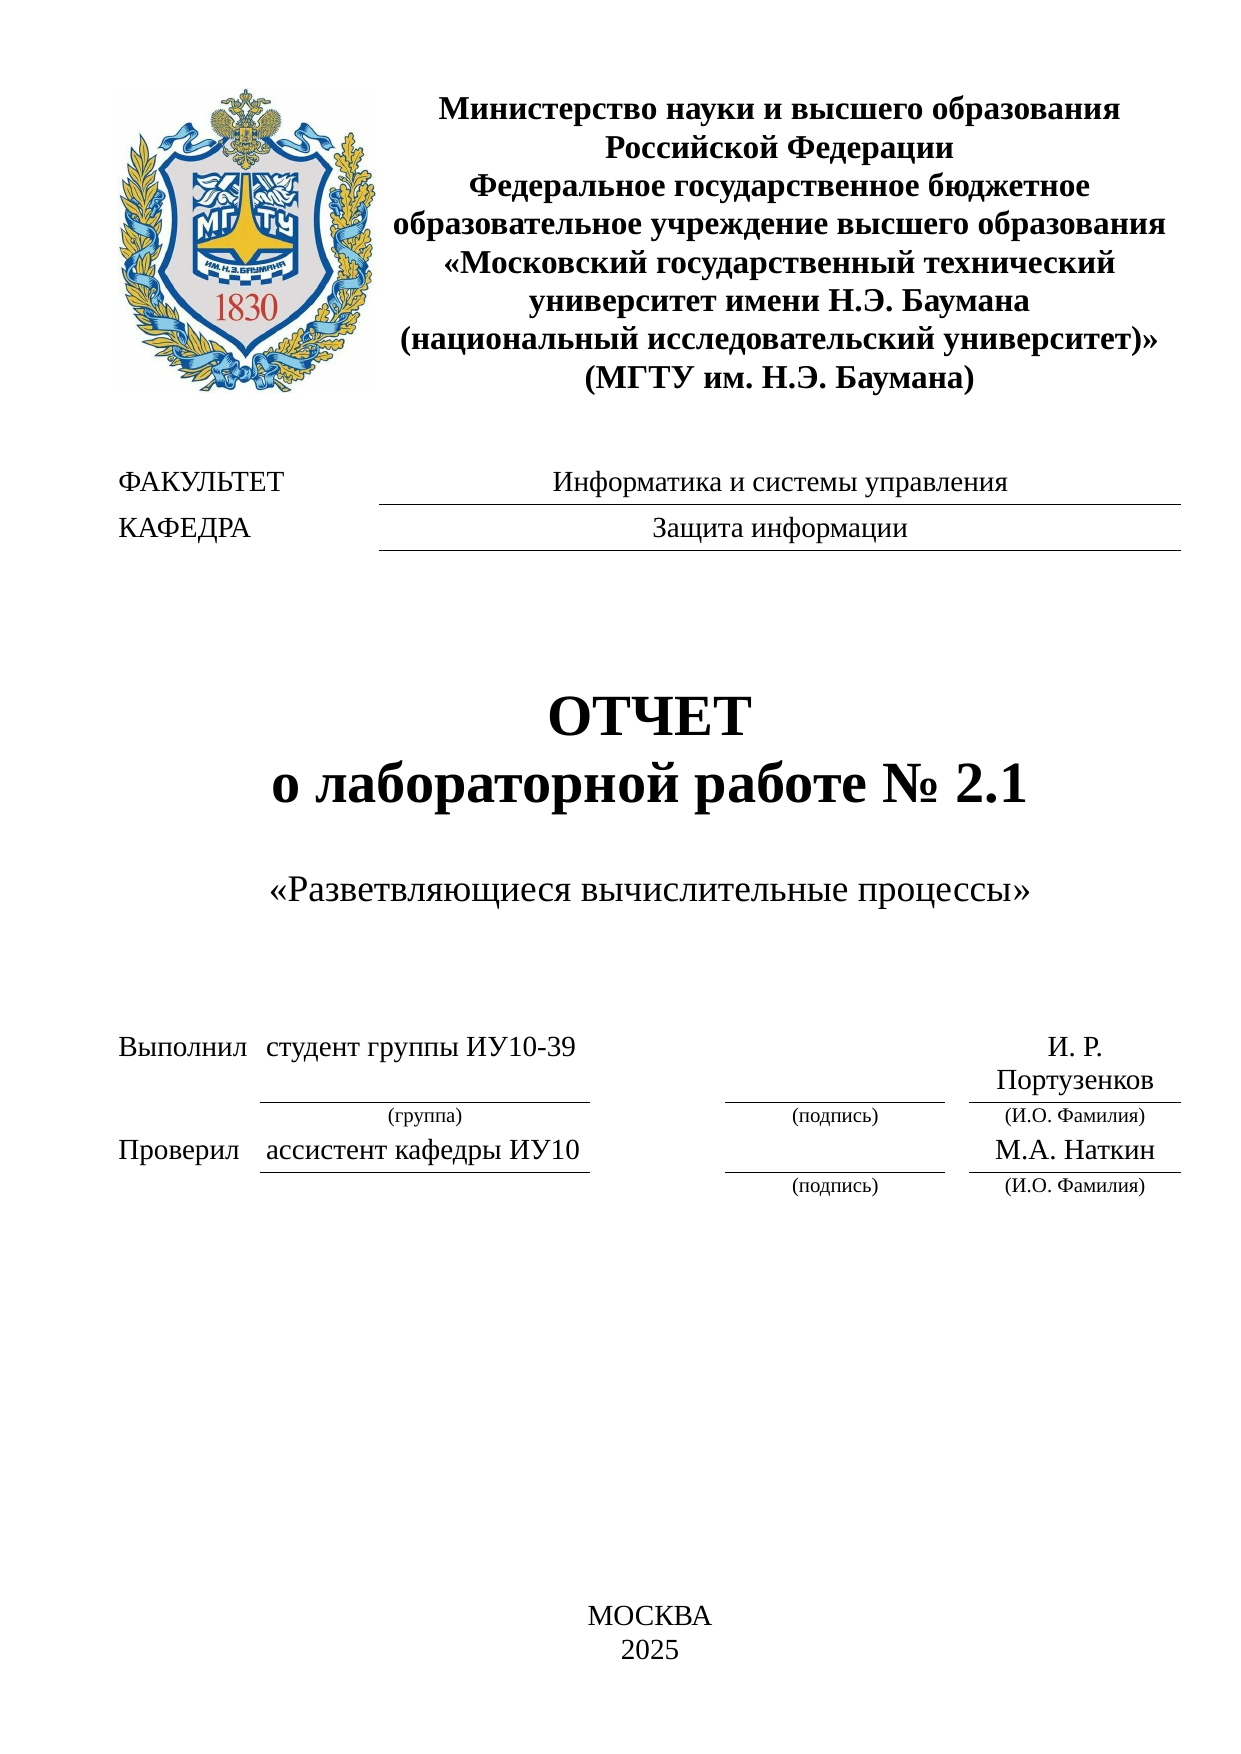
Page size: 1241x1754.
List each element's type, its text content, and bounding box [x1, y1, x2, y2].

table_header [725, 1023, 945, 1102]
table_header [590, 1023, 725, 1102]
table_cell [118, 1102, 260, 1127]
table_cell [945, 1172, 969, 1197]
table_header Информатика и системы управления [379, 459, 1181, 504]
table_cell [260, 1173, 589, 1197]
table_header ФАКУЛЬТЕТ [118, 459, 379, 504]
table_cell [118, 1172, 260, 1197]
table_cell (подпись) [725, 1173, 945, 1197]
table_cell КАФЕДРА [118, 504, 379, 550]
table_cell [945, 1127, 969, 1172]
table_cell [725, 1127, 945, 1172]
table_cell [590, 1172, 725, 1197]
table_header И. Р. Портузенков [969, 1023, 1181, 1102]
table_cell М.А. Наткин [969, 1127, 1181, 1172]
table_cell Проверил [118, 1127, 260, 1172]
table_cell (подпись) [725, 1103, 945, 1127]
table_cell (группа) [260, 1103, 589, 1127]
picture [118, 88, 376, 393]
table_cell (И.О. Фамилия) [969, 1173, 1181, 1197]
subtitle «Разветвляющиеся вычислительные процессы» [118, 867, 1181, 910]
table_cell [590, 1102, 725, 1127]
table_header Выполнил [118, 1023, 260, 1102]
table_cell Защита информации [379, 505, 1181, 550]
table_cell [945, 1102, 969, 1127]
title ОТЧЕТ о лабораторной работе № 2.1 [118, 680, 1181, 814]
table_header [945, 1023, 969, 1102]
table_cell (И.О. Фамилия) [969, 1103, 1181, 1127]
table_cell [590, 1127, 725, 1172]
table_header студент группы ИУ10-39 [260, 1023, 589, 1102]
table_cell ассистент кафедры ИУ10 [260, 1127, 589, 1172]
